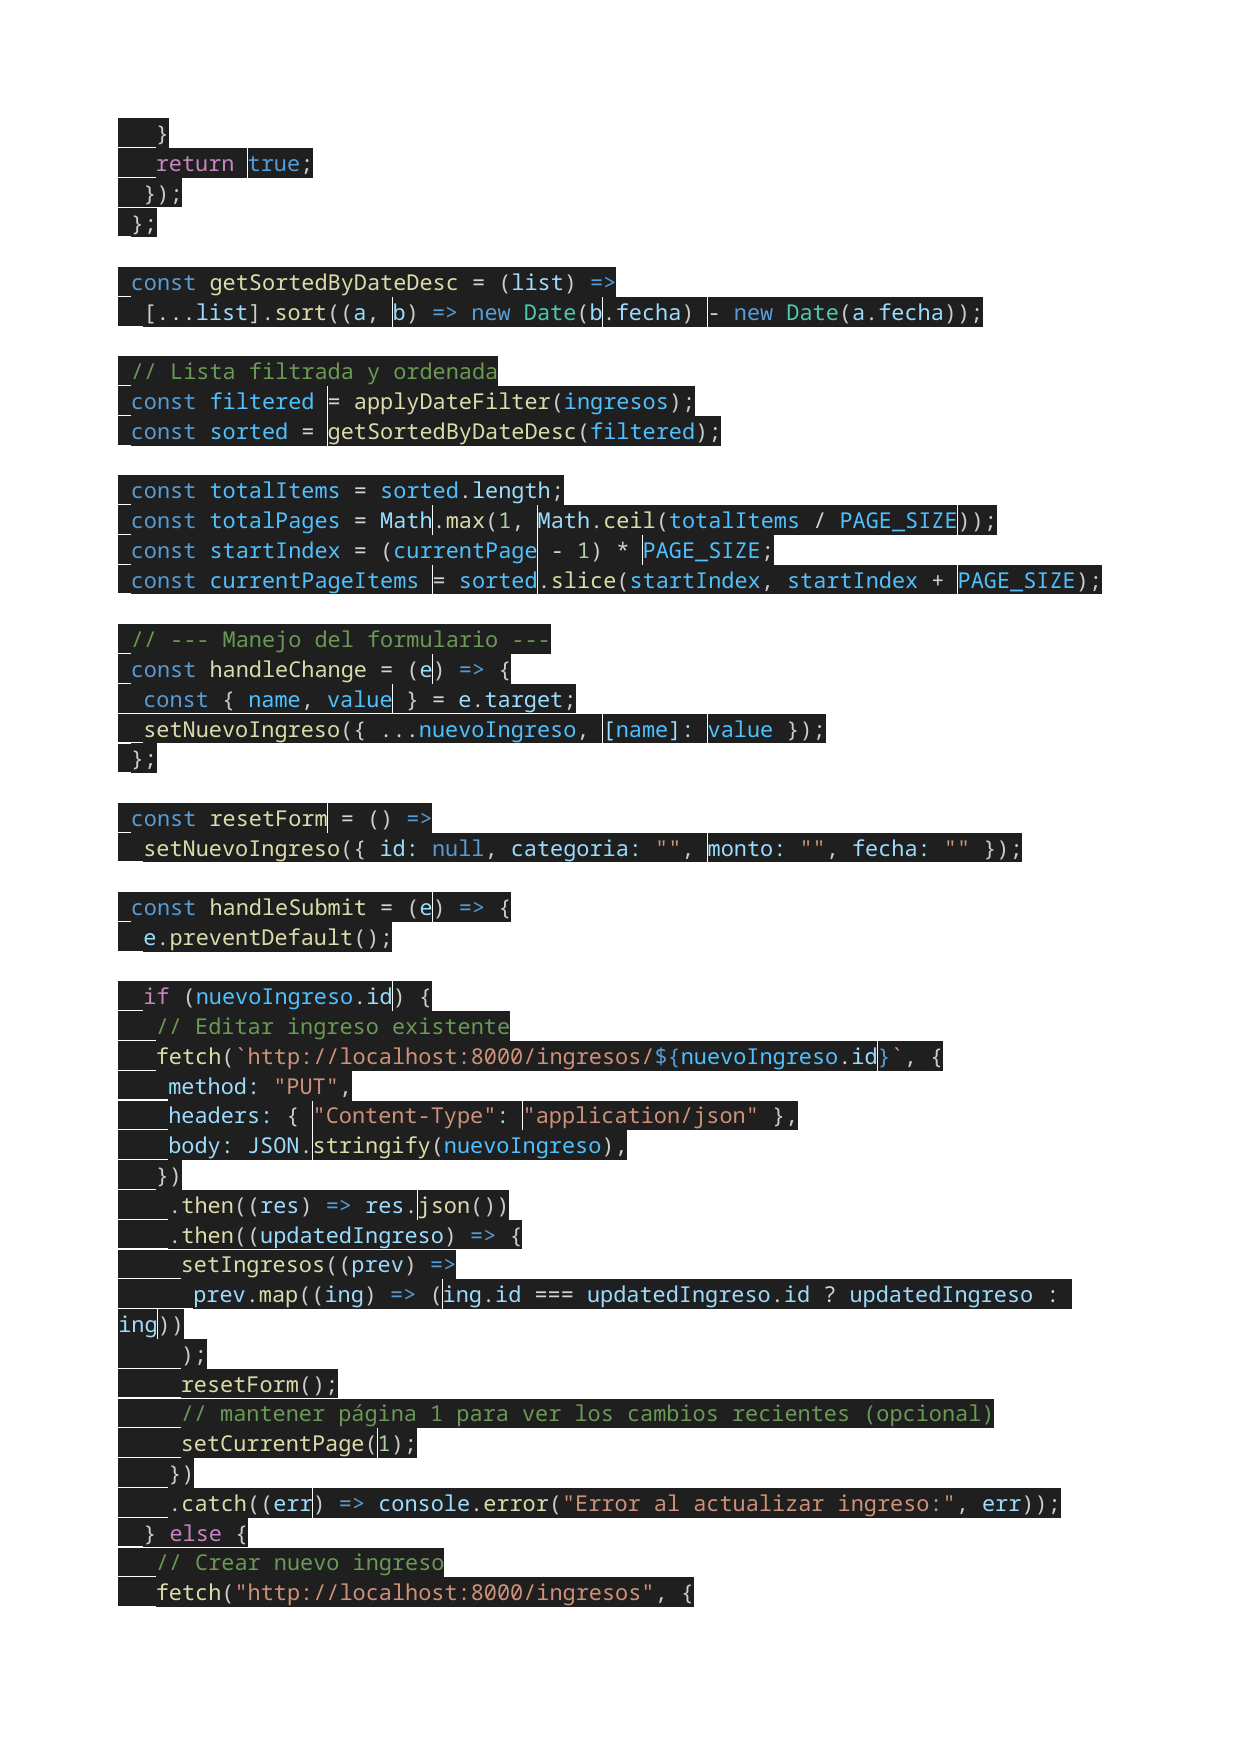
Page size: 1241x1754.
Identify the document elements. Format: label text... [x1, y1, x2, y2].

text const totalItems = sorted.length; [118, 475, 1122, 505]
text resetForm(); [118, 1369, 1122, 1398]
text } else { [118, 1518, 1122, 1547]
text fetch(`http://localhost:8000/ingresos/${nuevoIngreso.id}`, { [118, 1041, 1122, 1071]
text // mantener página 1 para ver los cambios recientes (opcional) [118, 1398, 1122, 1428]
text e.preventDefault(); [118, 922, 1122, 952]
text // Crear nuevo ingreso [118, 1547, 1122, 1577]
text prev.map((ing) => (ing.id === updatedIngreso.id ? updatedIngreso : ing)) [118, 1279, 1122, 1339]
text }; [118, 743, 1122, 773]
text const totalPages = Math.max(1, Math.ceil(totalItems / PAGE_SIZE)); [118, 505, 1122, 535]
text } [118, 118, 1122, 148]
text // Editar ingreso existente [118, 1011, 1122, 1041]
text headers: { "Content-Type": "application/json" }, [118, 1101, 1122, 1130]
text setIngresos((prev) => [118, 1249, 1122, 1279]
text .catch((err) => console.error("Error al actualizar ingreso:", err)); [118, 1488, 1122, 1518]
text .then((updatedIngreso) => { [118, 1220, 1122, 1249]
text setNuevoIngreso({ ...nuevoIngreso, [name]: value }); [118, 713, 1122, 743]
text if (nuevoIngreso.id) { [118, 981, 1122, 1011]
text const { name, value } = e.target; [118, 684, 1122, 713]
text }) [118, 1160, 1122, 1190]
text ); [118, 1339, 1122, 1369]
text // Lista filtrada y ordenada [118, 356, 1122, 386]
text fetch("http://localhost:8000/ingresos", { [118, 1577, 1122, 1607]
text const getSortedByDateDesc = (list) => [118, 267, 1122, 297]
text }; [118, 207, 1122, 237]
text .then((res) => res.json()) [118, 1190, 1122, 1220]
text method: "PUT", [118, 1071, 1122, 1101]
text setCurrentPage(1); [118, 1428, 1122, 1458]
text setNuevoIngreso({ id: null, categoria: "", monto: "", fecha: "" }); [118, 833, 1122, 862]
text }); [118, 178, 1122, 207]
text [...list].sort((a, b) => new Date(b.fecha) - new Date(a.fecha)); [118, 297, 1122, 327]
text }) [118, 1458, 1122, 1488]
text const handleChange = (e) => { [118, 654, 1122, 684]
text const filtered = applyDateFilter(ingresos); [118, 386, 1122, 416]
text const handleSubmit = (e) => { [118, 892, 1122, 922]
text const startIndex = (currentPage - 1) * PAGE_SIZE; [118, 535, 1122, 565]
text const resetForm = () => [118, 803, 1122, 833]
text // --- Manejo del formulario --- [118, 624, 1122, 654]
text const currentPageItems = sorted.slice(startIndex, startIndex + PAGE_SIZE); [118, 565, 1122, 594]
text return true; [118, 148, 1122, 178]
text const sorted = getSortedByDateDesc(filtered); [118, 416, 1122, 446]
text body: JSON.stringify(nuevoIngreso), [118, 1130, 1122, 1160]
